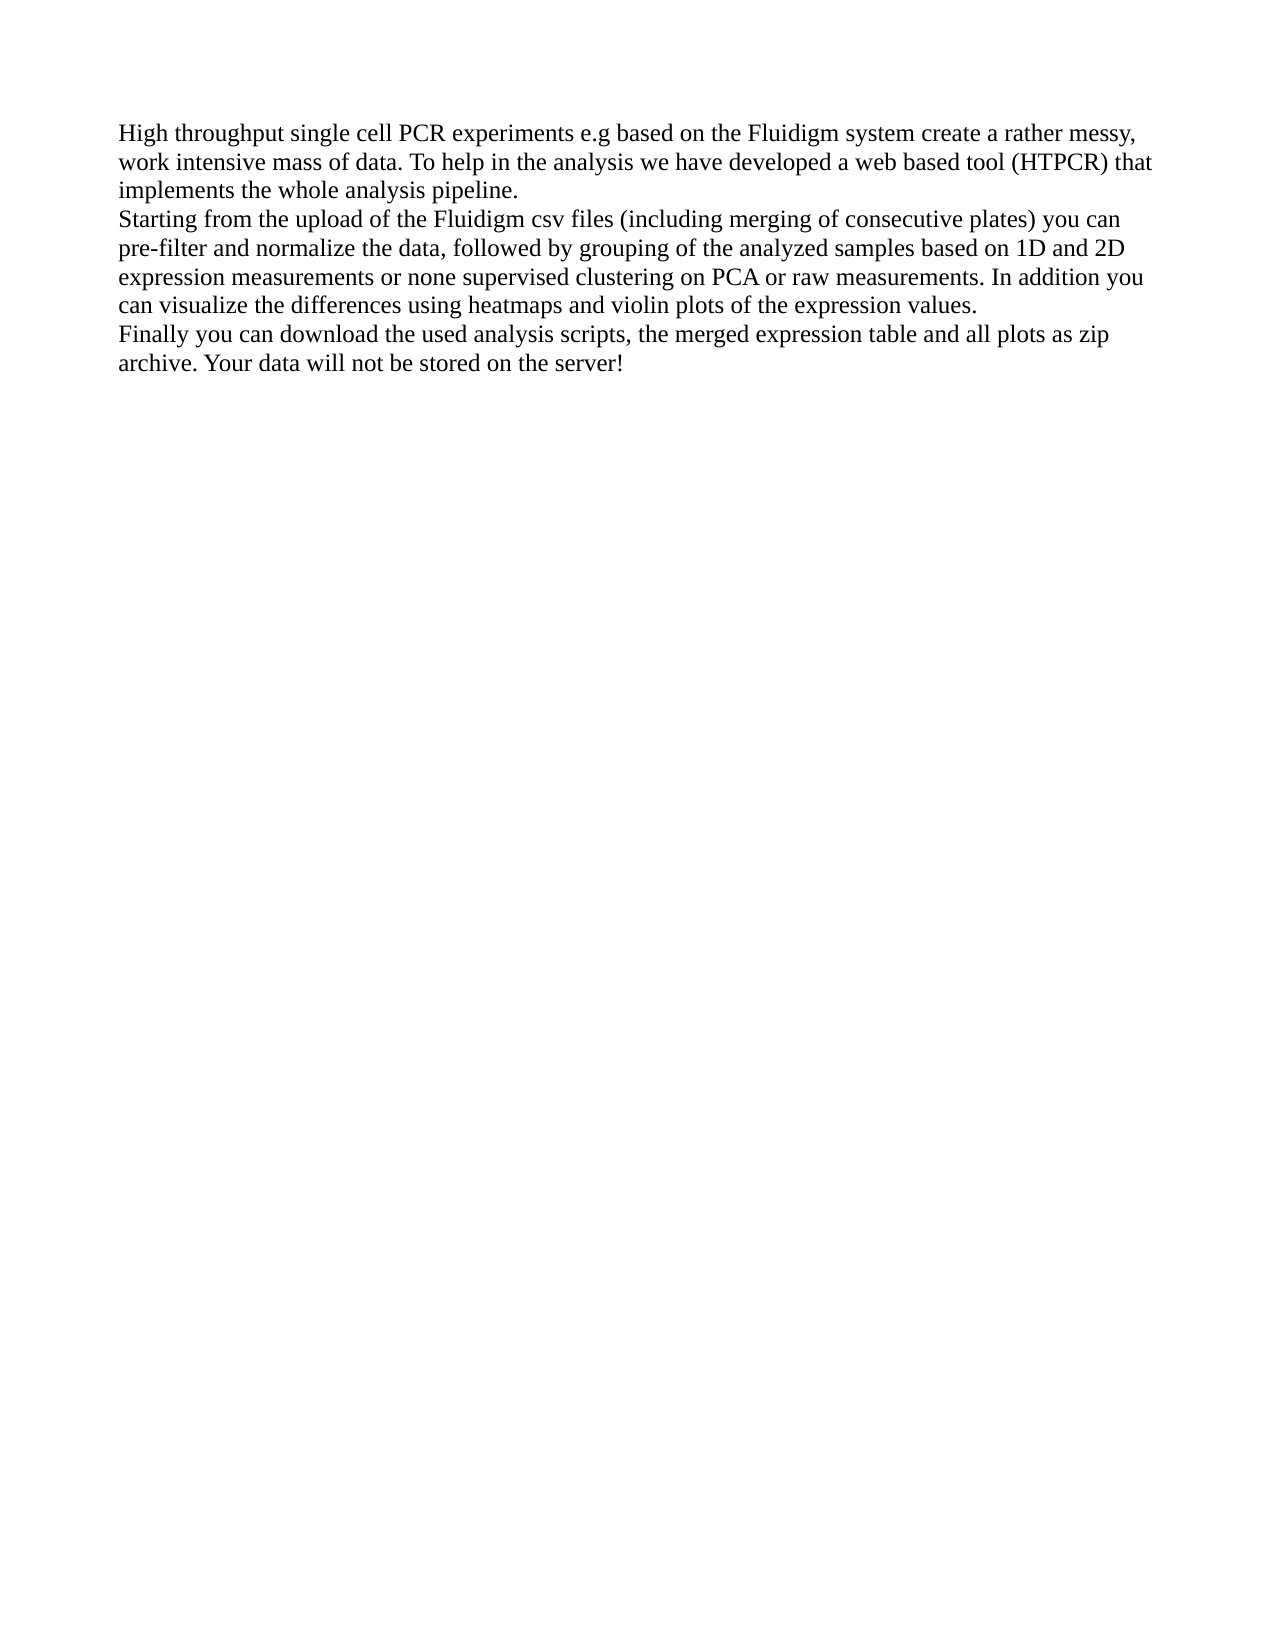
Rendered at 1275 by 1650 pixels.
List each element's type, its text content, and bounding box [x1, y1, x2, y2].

text Finally you can download the used analysis scripts, the merged expression table and all plots as zip archive. Your data will not be stored on the server! [118, 319, 1157, 377]
text Starting from the upload of the Fluidigm csv files (including merging of consecutive plates) you can pre-filter and normalize the data, followed by grouping of the analyzed samples based on 1D and 2D expression measurements or none supervised clustering on PCA or raw measurements. In addition you can visualize the differences using heatmaps and violin plots of the expression values. [118, 204, 1157, 319]
text High throughput single cell PCR experiments e.g based on the Fluidigm system create a rather messy, work intensive mass of data. To help in the analysis we have developed a web based tool (HTPCR) that implements the whole analysis pipeline. [118, 118, 1157, 204]
